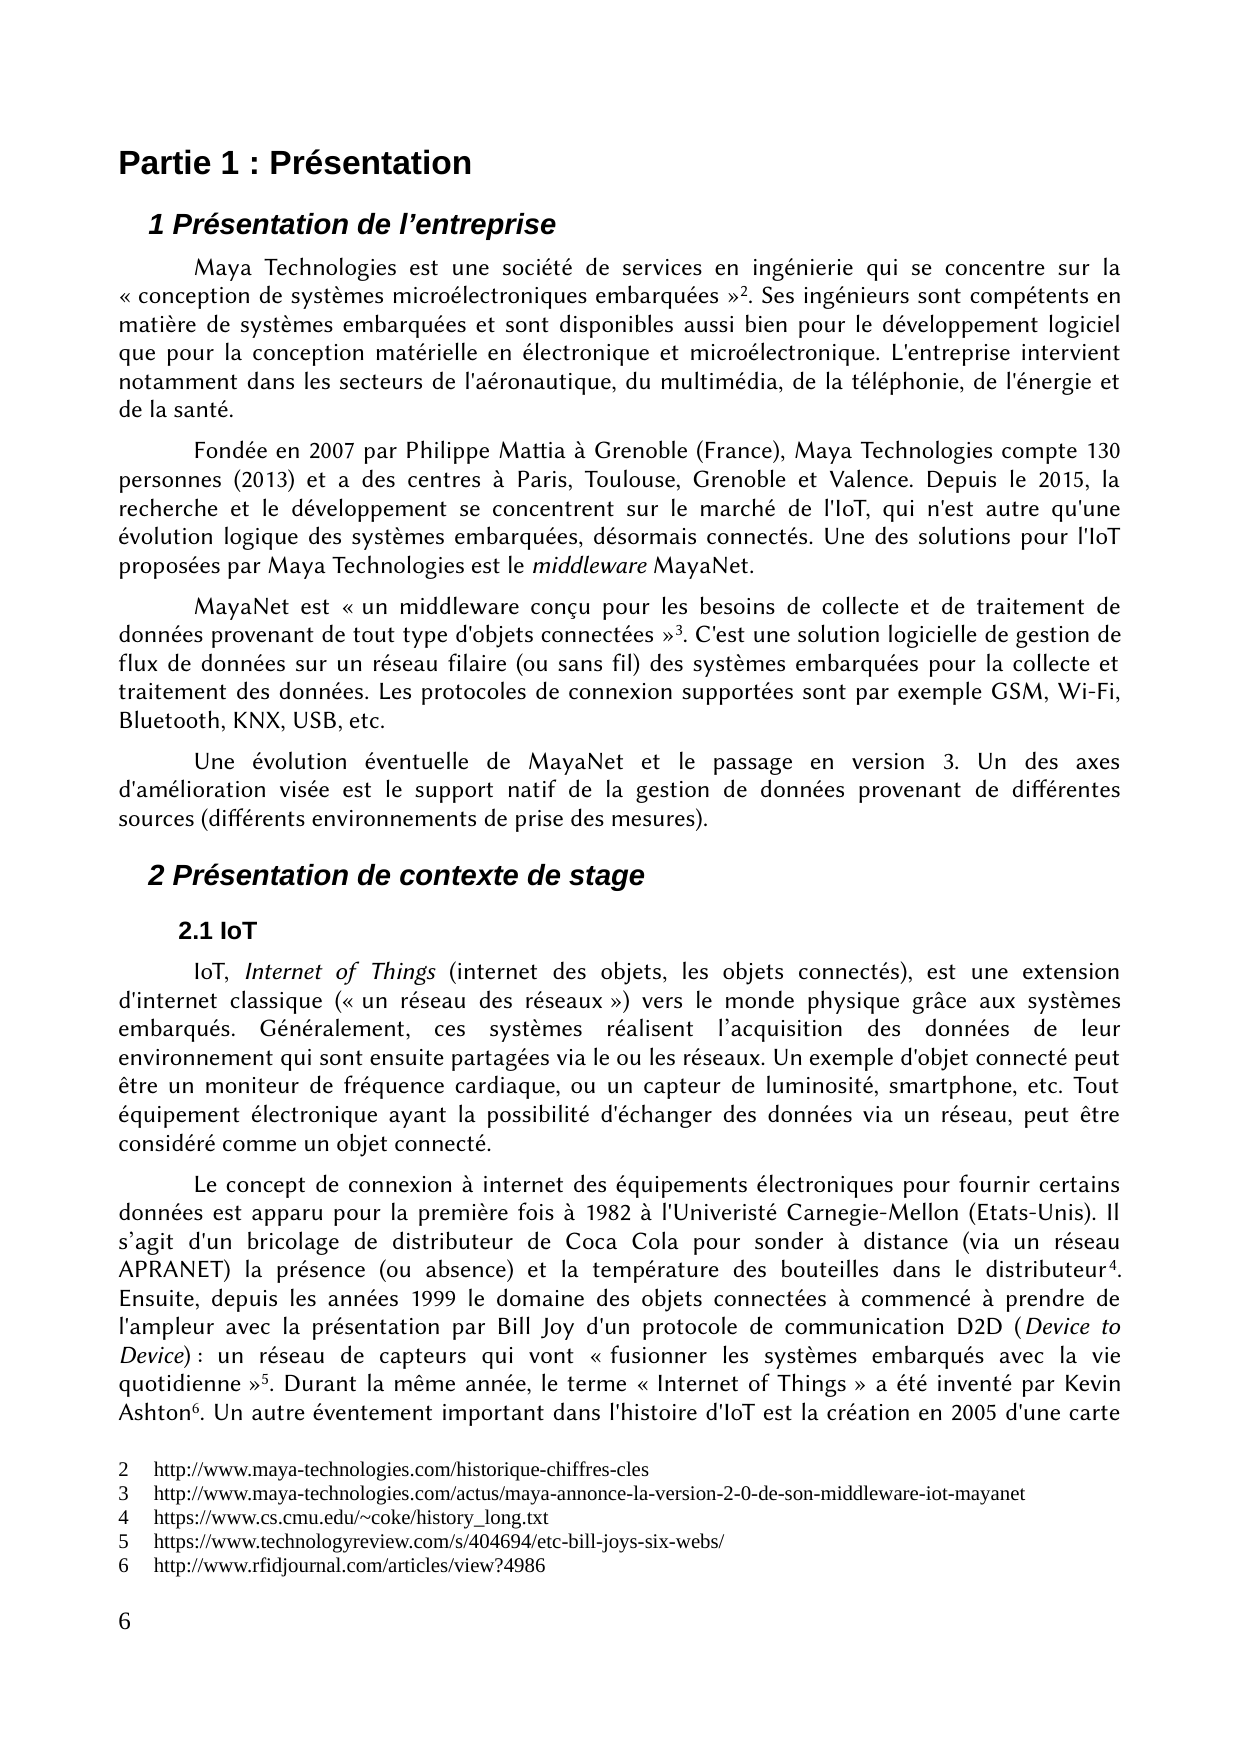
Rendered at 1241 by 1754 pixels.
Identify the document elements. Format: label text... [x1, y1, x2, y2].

subtitle IoT [118, 916, 1122, 945]
subtitle Présentation de contexte de stage [118, 858, 1122, 891]
text MayaNet est « un middleware conçu pour les besoins de collecte et de traitement de données provenant de tout type d'objets connectées ». C'est une solution logicielle de gestion de flux de données sur un réseau filaire (ou sans fil) des systèmes embarquées pour la collecte et traitement des données. Les protocoles de connexion supportées sont par exemple GSM, Wi-Fi, Bluetooth, KNX, USB, etc. [118, 592, 1122, 734]
text https://www.technologyreview.com/s/404694/etc-bill-joys-six-webs/ [118, 1529, 1122, 1553]
text Fondée en 2007 par Philippe Mattia à Grenoble (France), Maya Technologies compte 130 personnes (2013) et a des centres à Paris, Toulouse, Grenoble et Valence. Depuis le 2015, la recherche et le développement se concentrent sur le marché de l'IoT, qui n'est autre qu'une évolution logique des systèmes embarquées, désormais connectés. Une des solutions pour l'IoT proposées par Maya Technologies est le middleware MayaNet. [118, 437, 1122, 579]
text http://www.maya-technologies.com/historique-chiffres-cles [118, 1457, 1122, 1481]
text http://www.rfidjournal.com/articles/view?4986 [118, 1553, 1122, 1577]
text Le concept de connexion à internet des équipements électroniques pour fournir certains données est apparu pour la première fois à 1982 à l'Univeristé Carnegie-Mellon (Etats-Unis). Il s’agit d'un bricolage de distributeur de Coca Cola pour sonder à distance (via un réseau APRANET) la présence (ou absence) et la température des bouteilles dans le distributeur. Ensuite, depuis les années 1999 le domaine des objets connectées à commencé à prendre de l'ampleur avec la présentation par Bill Joy d'un protocole de communication D2D (Device to Device) : un réseau de capteurs qui vont « fusionner les systèmes embarqués avec la vie quotidienne ». Durant la même année, le terme « Internet of Things » a été inventé par Kevin Ashton. Un autre éventement important dans l'histoire d'IoT est la création en 2005 d'une carte [118, 1170, 1122, 1427]
text IoT, Internet of Things (internet des objets, les objets connectés), est une extension d'internet classique (« un réseau des réseaux ») vers le monde physique grâce aux systèmes embarqués. Généralement, ces systèmes réalisent l’acquisition des données de leur environnement qui sont ensuite partagées via le ou les réseaux. Un exemple d'objet connecté peut être un moniteur de fréquence cardiaque, ou un capteur de luminosité, smartphone, etc. Tout équipement électronique ayant la possibilité d'échanger des données via un réseau, peut être considéré comme un objet connecté. [118, 957, 1122, 1157]
subtitle Présentation de l’entreprise [118, 207, 1122, 240]
text https://www.cs.cmu.edu/~coke/history_long.txt [118, 1505, 1122, 1529]
subtitle Partie 1 : Présentation [118, 143, 1122, 182]
text Maya Technologies est une société de services en ingénierie qui se concentre sur la « conception de systèmes microélectroniques embarquées ». Ses ingénieurs sont compétents en matière de systèmes embarquées et sont disponibles aussi bien pour le développement logiciel que pour la conception matérielle en électronique et microélectronique. L'entreprise intervient notamment dans les secteurs de l'aéronautique, du multimédia, de la téléphonie, de l'énergie et de la santé. [118, 253, 1122, 424]
text Une évolution éventuelle de MayaNet et le passage en version 3. Un des axes d'amélioration visée est le support natif de la gestion de données provenant de différentes sources (différents environnements de prise des mesures). [118, 747, 1122, 833]
text http://www.maya-technologies.com/actus/maya-annonce-la-version-2-0-de-son-middleware-iot-mayanet [118, 1481, 1122, 1505]
